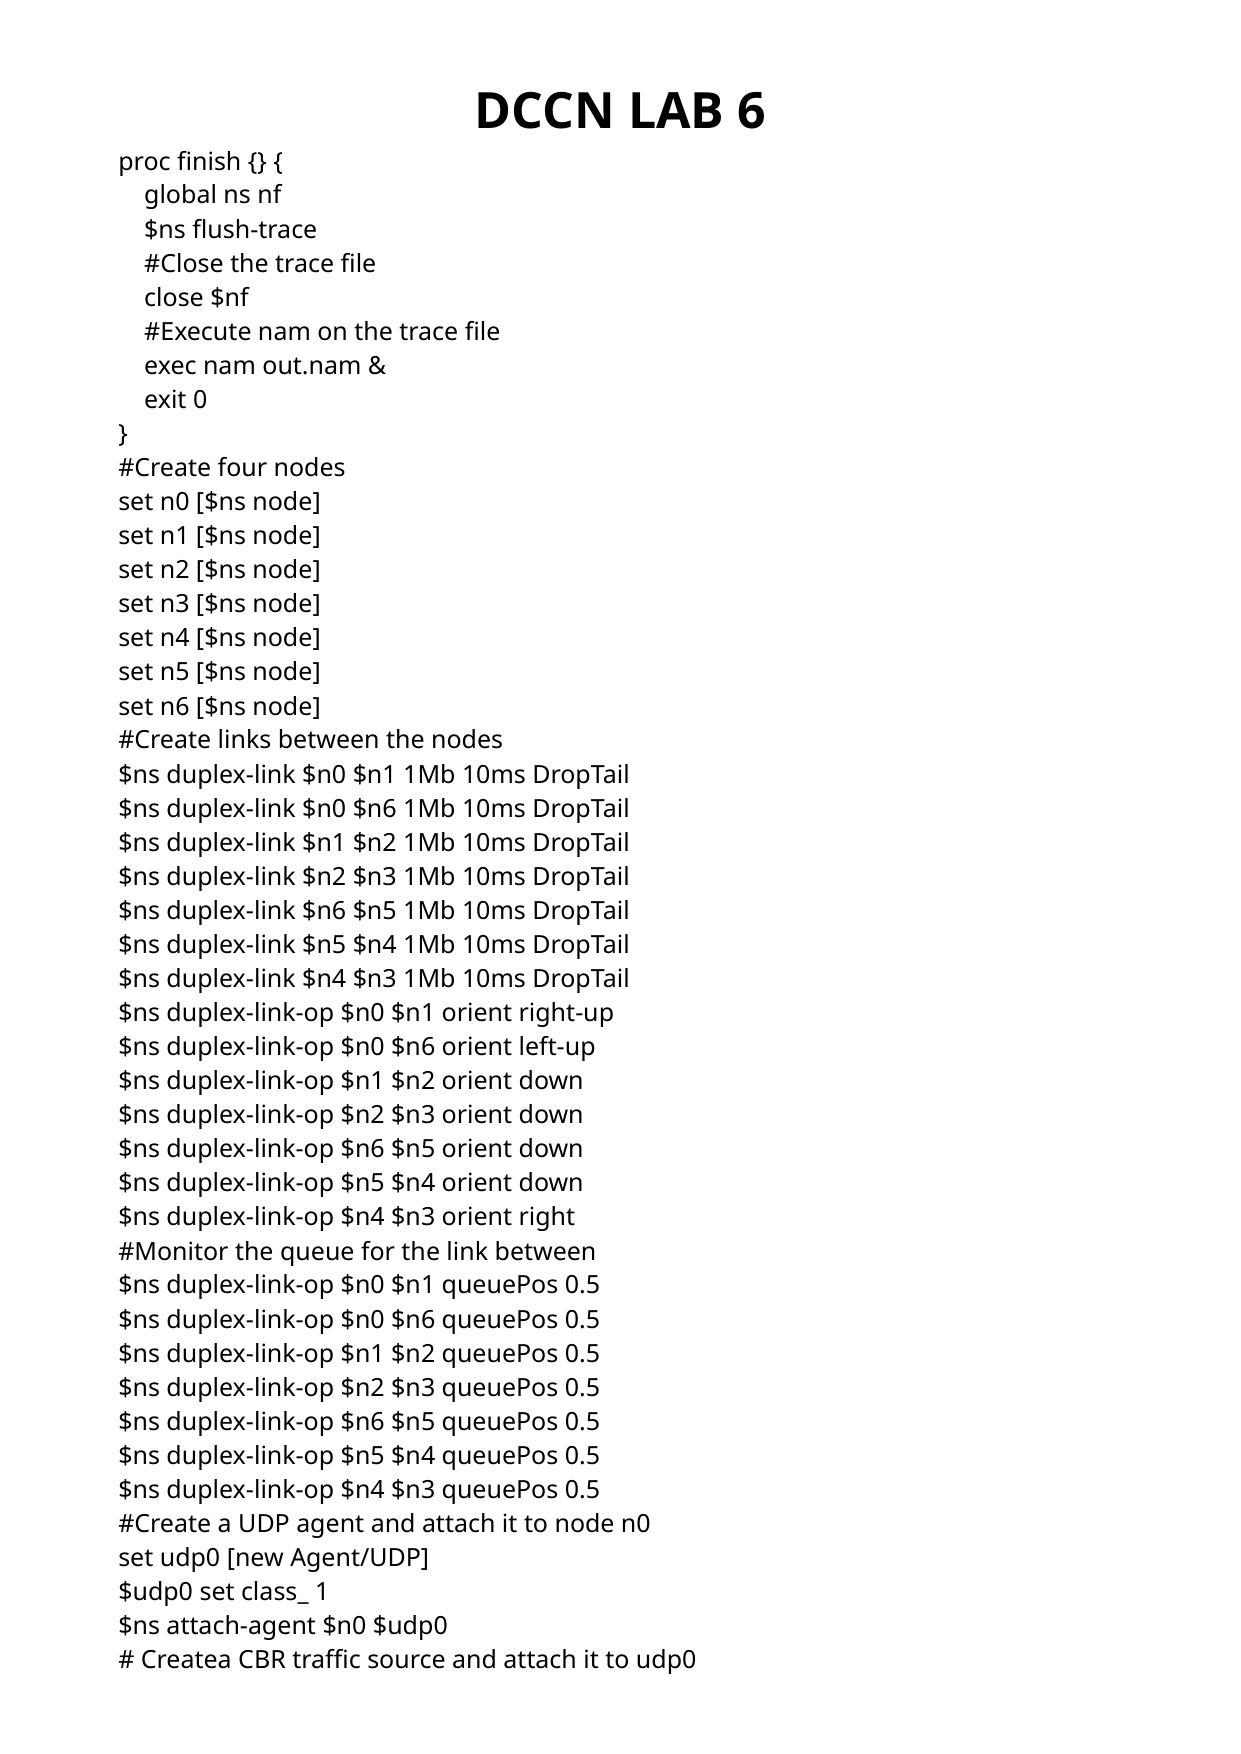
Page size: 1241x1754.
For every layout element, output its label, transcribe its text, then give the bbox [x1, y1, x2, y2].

text set n6 [$ns node] [118, 688, 1122, 722]
text set n4 [$ns node] [118, 620, 1122, 654]
text set n0 [$ns node] [118, 484, 1122, 518]
text $ns duplex-link $n0 $n1 1Mb 10ms DropTail [118, 756, 1122, 790]
text $ns duplex-link-op $n0 $n1 orient right-up [118, 995, 1122, 1029]
text #Execute nam on the trace file [118, 313, 1122, 347]
text $ns duplex-link $n4 $n3 1Mb 10ms DropTail [118, 961, 1122, 995]
text #Create a UDP agent and attach it to node n0 [118, 1506, 1122, 1540]
text global ns nf [118, 177, 1122, 211]
text $ns duplex-link $n6 $n5 1Mb 10ms DropTail [118, 892, 1122, 927]
text $udp0 set class_ 1 [118, 1574, 1122, 1608]
text exit 0 [118, 382, 1122, 416]
text set n3 [$ns node] [118, 586, 1122, 620]
text $ns duplex-link $n1 $n2 1Mb 10ms DropTail [118, 824, 1122, 858]
text # Createa CBR traffic source and attach it to udp0 [118, 1642, 1122, 1676]
text exec nam out.nam & [118, 347, 1122, 382]
text set n5 [$ns node] [118, 654, 1122, 688]
text close $nf [118, 279, 1122, 313]
text $ns duplex-link-op $n0 $n1 queuePos 0.5 [118, 1267, 1122, 1301]
text proc finish {} { [118, 143, 1122, 177]
text $ns duplex-link-op $n2 $n3 orient down [118, 1097, 1122, 1131]
text #Close the trace file [118, 245, 1122, 279]
text } [118, 416, 1122, 450]
text $ns duplex-link-op $n6 $n5 orient down [118, 1131, 1122, 1165]
text $ns duplex-link-op $n1 $n2 queuePos 0.5 [118, 1335, 1122, 1369]
text $ns duplex-link-op $n0 $n6 queuePos 0.5 [118, 1301, 1122, 1335]
text $ns duplex-link-op $n6 $n5 queuePos 0.5 [118, 1403, 1122, 1437]
text set udp0 [new Agent/UDP] [118, 1540, 1122, 1574]
text #Create four nodes [118, 450, 1122, 484]
text $ns duplex-link-op $n2 $n3 queuePos 0.5 [118, 1369, 1122, 1403]
text $ns flush-trace [118, 211, 1122, 245]
text $ns duplex-link-op $n4 $n3 queuePos 0.5 [118, 1472, 1122, 1506]
text #Monitor the queue for the link between [118, 1233, 1122, 1267]
text $ns duplex-link-op $n1 $n2 orient down [118, 1063, 1122, 1097]
text $ns duplex-link $n5 $n4 1Mb 10ms DropTail [118, 927, 1122, 961]
text $ns duplex-link-op $n4 $n3 orient right [118, 1199, 1122, 1233]
text $ns duplex-link-op $n0 $n6 orient left-up [118, 1029, 1122, 1063]
text $ns attach-agent $n0 $udp0 [118, 1608, 1122, 1642]
text set n2 [$ns node] [118, 552, 1122, 586]
text set n1 [$ns node] [118, 518, 1122, 552]
text #Create links between the nodes [118, 722, 1122, 756]
text $ns duplex-link $n2 $n3 1Mb 10ms DropTail [118, 858, 1122, 892]
text $ns duplex-link $n0 $n6 1Mb 10ms DropTail [118, 790, 1122, 824]
text $ns duplex-link-op $n5 $n4 queuePos 0.5 [118, 1437, 1122, 1472]
text $ns duplex-link-op $n5 $n4 orient down [118, 1165, 1122, 1199]
